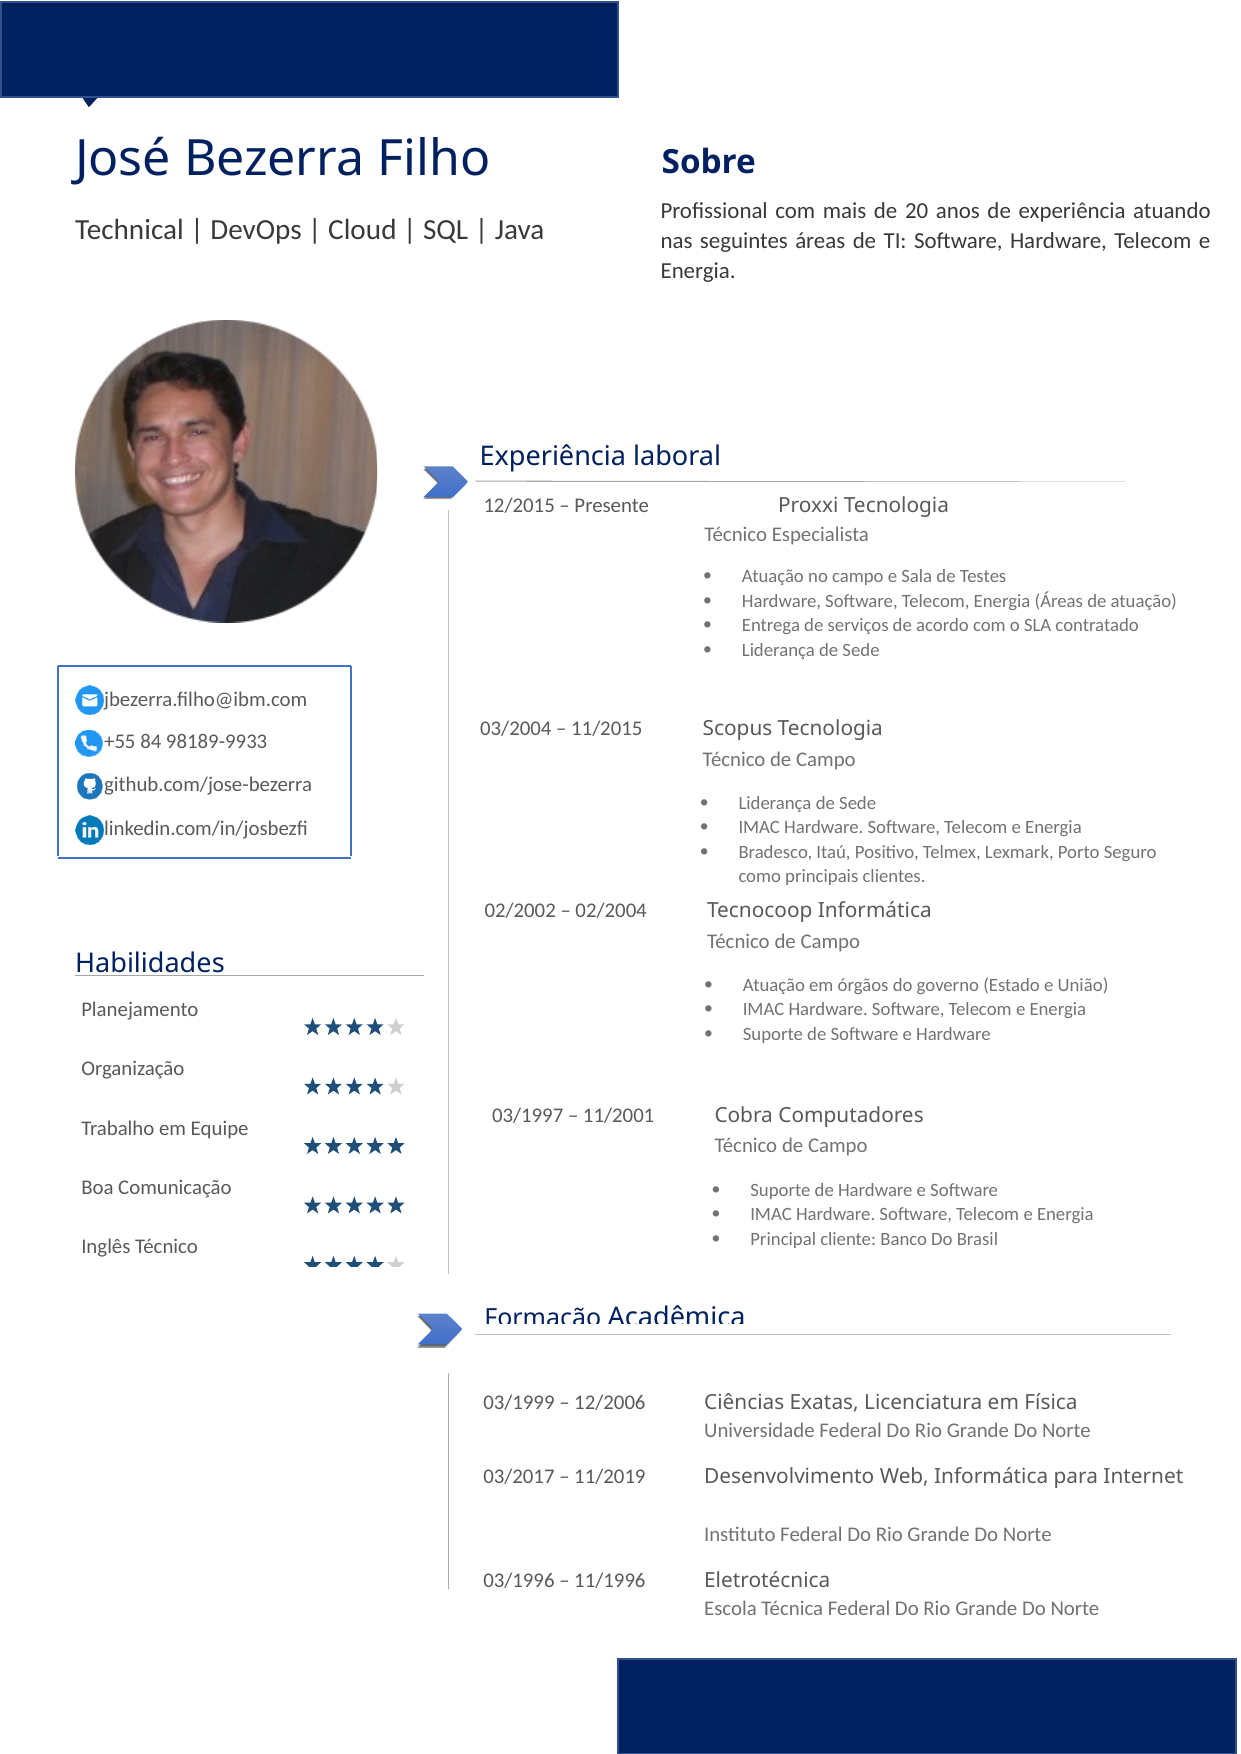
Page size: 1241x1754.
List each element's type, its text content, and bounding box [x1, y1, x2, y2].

text [449, 943, 468, 980]
list Principal cliente: Banco Do Brasil [713, 1227, 1203, 1249]
list IMAC Hardware. Software, Telecom e Energia [705, 998, 1183, 1021]
text [352, 816, 448, 841]
list IMAC Hardware. Software, Telecom e Energia [701, 815, 1180, 838]
text [352, 728, 448, 753]
list Atuação em órgãos do governo (Estado e União) [705, 973, 1183, 996]
text José Bezerra Filho [75, 122, 645, 190]
text Profissional com mais de 20 anos de experiência atuando nas seguintes áreas de TI: Software, Hardware, Telecom e Energia. [660, 196, 1211, 284]
text Technical | DevOps | Cloud | SQL | Java [75, 211, 644, 247]
text [646, 105, 926, 196]
text Trabalho em Equipe [81, 1115, 408, 1156]
text 03/1997 – 11/2001 Cobra Computadores Técnico de Campo [492, 1100, 1203, 1159]
text Organização [81, 1055, 408, 1096]
list IMAC Hardware. Software, Telecom e Energia [713, 1202, 1203, 1225]
text [927, 122, 1165, 187]
text 03/1996 – 11/1996 Eletrotécnica Escola Técnica Federal Do Rio Grande Do Norte [483, 1565, 1191, 1621]
text linkedin.com/in/josbezfi [96, 816, 350, 841]
text Formação Acadêmica [484, 1297, 1006, 1324]
text [66, 988, 423, 1274]
list Atuação no campo e Sala de Testes [704, 564, 1215, 587]
text Boa Comunicação [81, 1174, 408, 1215]
text Planejamento [81, 996, 408, 1037]
text Experiência laboral [479, 437, 866, 473]
text Habilidades [75, 943, 448, 980]
text 02/2002 – 02/2004 Tecnocoop Informática Técnico de Campo [484, 896, 1183, 954]
text jbezerra.filho@ibm.com [96, 686, 350, 711]
text 03/2004 – 11/2015 Scopus Tecnologia Técnico de Campo [480, 713, 1180, 772]
text [449, 686, 1165, 711]
list Suporte de Hardware e Software [713, 1178, 1203, 1201]
text [352, 686, 448, 711]
list Hardware, Software, Telecom, Energia (Áreas de atuação) [704, 589, 1215, 612]
text 12/2015 – Presente Proxxi Tecnologia Técnico Especialista [483, 491, 1215, 546]
list Liderança de Sede [704, 638, 1215, 661]
list Liderança de Sede [701, 791, 1180, 814]
text github.com/jose-bezerra [75, 772, 350, 797]
text 03/2017 – 11/2019 Desenvolvimento Web, Informática para Internet Instituto Federal Do Rio Grande Do Norte [483, 1461, 1191, 1547]
text [352, 772, 448, 797]
subtitle Sobre [661, 137, 911, 183]
list Suporte de Software e Hardware [705, 1022, 1183, 1045]
text [645, 189, 1226, 297]
list Bradesco, Itaú, Positivo, Telmex, Lexmark, Porto Seguro como principais clientes. [701, 840, 1180, 884]
text 03/1999 – 12/2006 Ciências Exatas, Licenciatura em Física Universidade Federal Do Rio Grande Do Norte [483, 1387, 1191, 1442]
text [449, 728, 464, 753]
text +55 84 98189-9933 [75, 728, 350, 753]
text Inglês Técnico [81, 1234, 408, 1267]
list Entrega de serviços de acordo com o SLA contratado [704, 613, 1215, 636]
